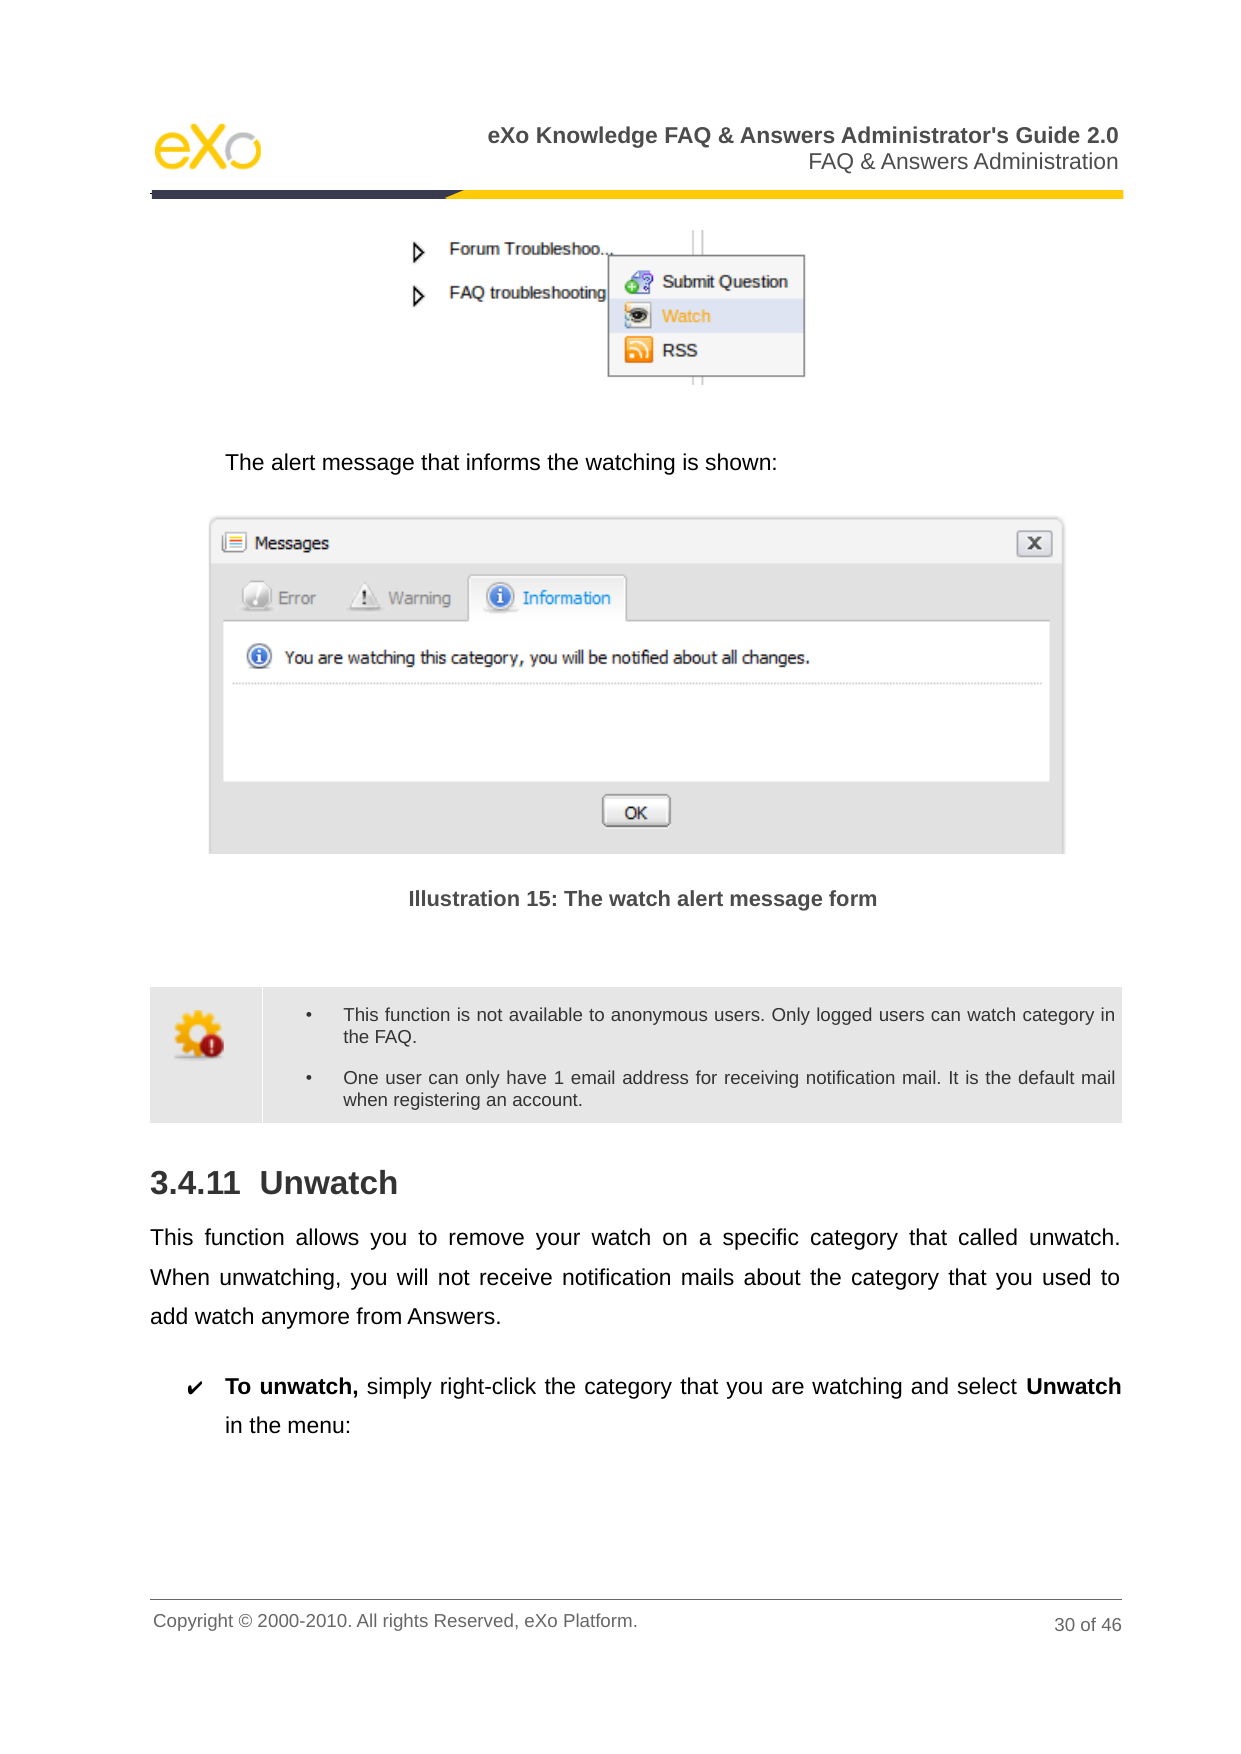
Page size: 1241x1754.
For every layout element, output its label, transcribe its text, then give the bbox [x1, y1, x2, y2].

picture [208, 515, 1067, 854]
list The alert message that informs the watching is shown: [187, 449, 1122, 475]
picture [173, 1010, 224, 1061]
picture [409, 230, 809, 385]
list Illustration 15: The watch alert message form [166, 579, 1120, 911]
picture [155, 123, 262, 170]
picture [151, 190, 1124, 199]
list To unwatch, simply right-click the category that you are watching and select Unwatch in the menu: [187, 1373, 1122, 1438]
table_header This function is not available to anonymous users. Only logged users can watch category in the FAQ. One user can only have 1 email address for receiving notification mail. It is the default mail when registering an account. [263, 987, 1122, 1123]
text This function allows you to remove your watch on a specific category that called unwatch. When unwatching, you will not receive notification mails about the category that you used to add watch anymore from Answers. [150, 1224, 1122, 1329]
table_header [150, 987, 262, 1123]
subtitle Unwatch [150, 1163, 1122, 1202]
